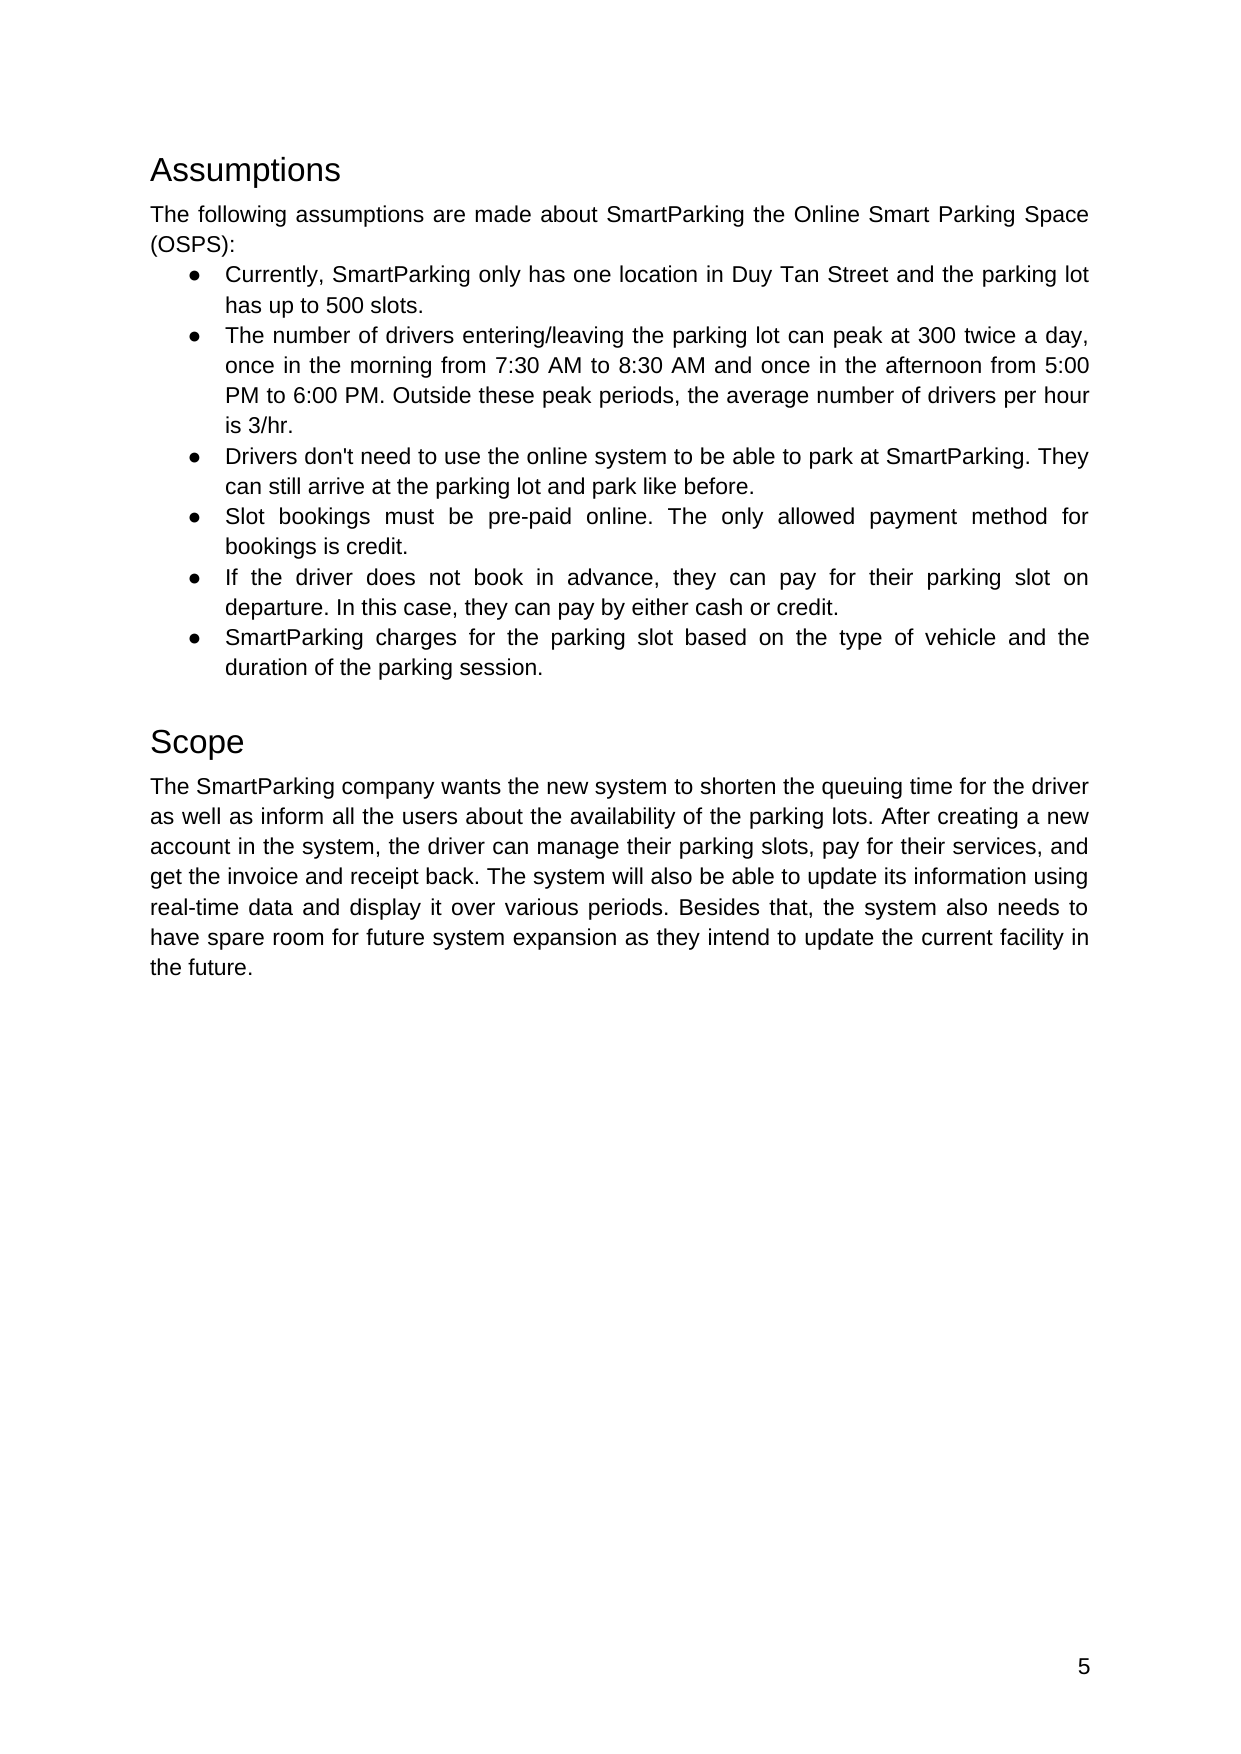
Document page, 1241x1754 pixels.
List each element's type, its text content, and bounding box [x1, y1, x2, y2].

subtitle Assumptions [150, 150, 1090, 188]
list Slot bookings must be pre-paid online. The only allowed payment method for bookings is credit. [187, 503, 1090, 559]
list Drivers don't need to use the online system to be able to park at SmartParking. They can still arrive at the parking lot and park like before. [187, 443, 1090, 499]
list SmartParking charges for the parking slot based on the type of vehicle and the duration of the parking session. [187, 624, 1090, 680]
list Currently, SmartParking only has one location in Duy Tan Street and the parking lot has up to 500 slots. [187, 261, 1090, 318]
list If the driver does not book in advance, they can pay for their parking slot on departure. In this case, they can pay by either cash or credit. [187, 563, 1090, 620]
list The number of drivers entering/leaving the parking lot can peak at 300 twice a day, once in the morning from 7:30 AM to 8:30 AM and once in the afternoon from 5:00 PM to 6:00 PM. Outside these peak periods, the average number of drivers per hour is 3/hr. [187, 322, 1090, 439]
text The SmartParking company wants the new system to shorten the queuing time for the driver as well as inform all the users about the availability of the parking lots. After creating a new account in the system, the driver can manage their parking slots, pay for their services, and get the invoice and receipt back. The system will also be able to update its information using real-time data and display it over various periods. Besides that, the system also needs to have spare room for future system expansion as they intend to update the current facility in the future. [150, 773, 1090, 980]
text The following assumptions are made about SmartParking the Online Smart Parking Space (OSPS): [150, 201, 1090, 257]
subtitle Scope [150, 722, 1090, 760]
